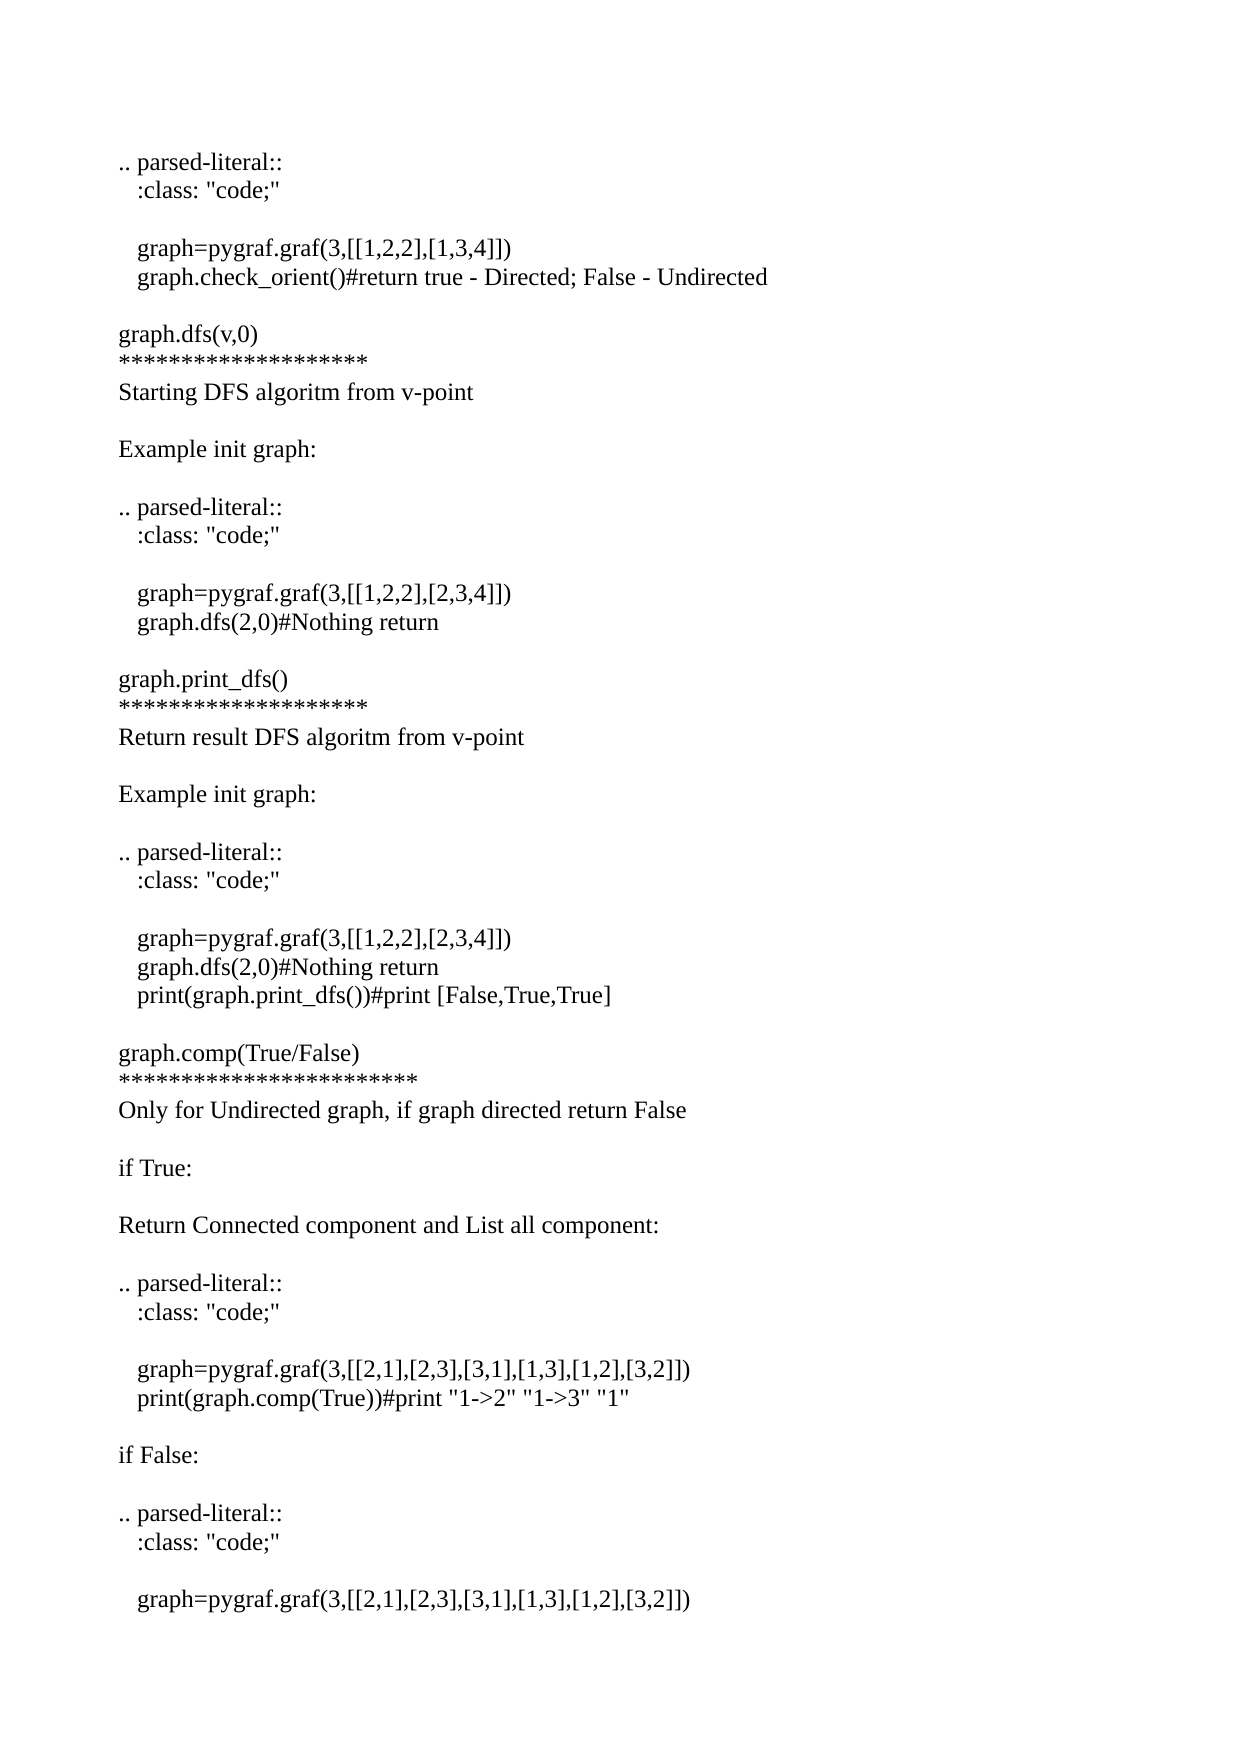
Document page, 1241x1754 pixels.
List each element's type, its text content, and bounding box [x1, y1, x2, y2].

text print(graph.comp(True))#print "1->2" "1->3" "1" [118, 1383, 1122, 1412]
text ******************** [118, 693, 1122, 722]
text Only for Undirected graph, if graph directed return False [118, 1096, 1122, 1124]
text graph.dfs(v,0) [118, 319, 1122, 348]
text ******************** [118, 348, 1122, 377]
text graph.print_dfs() [118, 664, 1122, 693]
text graph.dfs(2,0)#Nothing return [118, 607, 1122, 636]
text :class: "code;" [118, 866, 1122, 894]
text graph.comp(True/False) [118, 1038, 1122, 1067]
text .. parsed-literal:: [118, 147, 1122, 176]
text graph.check_orient()#return true - Directed; False - Undirected [118, 262, 1122, 291]
text if False: [118, 1441, 1122, 1469]
text :class: "code;" [118, 1297, 1122, 1326]
text :class: "code;" [118, 1527, 1122, 1556]
text graph=pygraf.graf(3,[[1,2,2],[2,3,4]]) [118, 578, 1122, 607]
text :class: "code;" [118, 521, 1122, 549]
text .. parsed-literal:: [118, 1498, 1122, 1527]
text if True: [118, 1153, 1122, 1182]
text graph=pygraf.graf(3,[[1,2,2],[2,3,4]]) [118, 923, 1122, 952]
text print(graph.print_dfs())#print [False,True,True] [118, 981, 1122, 1009]
text :class: "code;" [118, 176, 1122, 204]
text Return result DFS algoritm from v-point [118, 722, 1122, 751]
text .. parsed-literal:: [118, 1268, 1122, 1297]
text graph.dfs(2,0)#Nothing return [118, 952, 1122, 981]
text Example init graph: [118, 434, 1122, 463]
text Starting DFS algoritm from v-point [118, 377, 1122, 406]
text ************************ [118, 1067, 1122, 1096]
text graph=pygraf.graf(3,[[1,2,2],[1,3,4]]) [118, 233, 1122, 262]
text .. parsed-literal:: [118, 837, 1122, 866]
text graph=pygraf.graf(3,[[2,1],[2,3],[3,1],[1,3],[1,2],[3,2]]) [118, 1354, 1122, 1383]
text Return Connected component and List all component: [118, 1211, 1122, 1239]
text Example init graph: [118, 779, 1122, 808]
text .. parsed-literal:: [118, 492, 1122, 521]
text graph=pygraf.graf(3,[[2,1],[2,3],[3,1],[1,3],[1,2],[3,2]]) [118, 1584, 1122, 1613]
